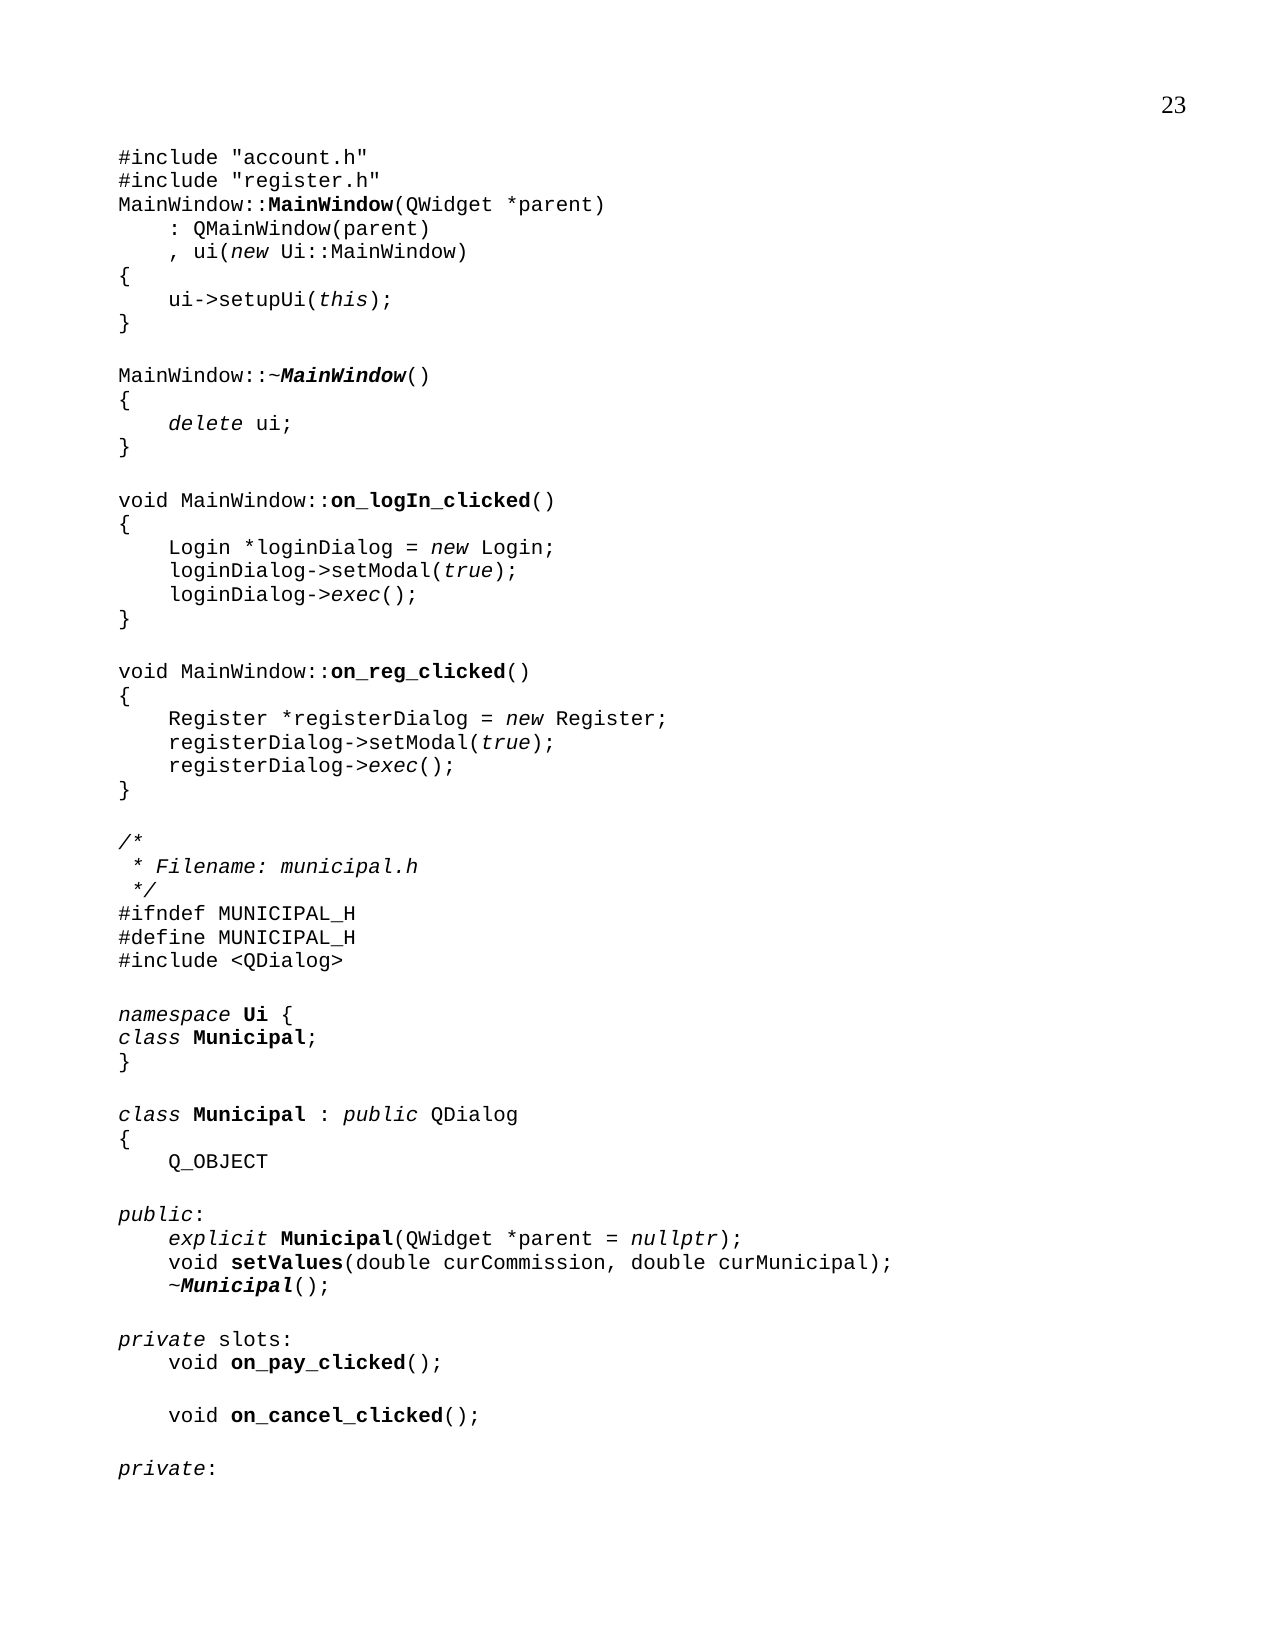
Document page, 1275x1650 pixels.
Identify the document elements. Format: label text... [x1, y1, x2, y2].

text } [118, 1051, 1186, 1074]
text , ui(new Ui::MainWindow) [118, 241, 1186, 265]
text namespace Ui { [118, 1004, 1186, 1027]
text ui->setupUi(this); [118, 289, 1186, 312]
text { [118, 684, 1186, 708]
text #include "account.h" [118, 147, 1186, 171]
text loginDialog->exec(); [118, 584, 1186, 608]
text private: [118, 1458, 1186, 1482]
text { [118, 265, 1186, 289]
text * Filename: municipal.h [118, 856, 1186, 879]
text registerDialog->setModal(true); [118, 732, 1186, 756]
text delete ui; [118, 413, 1186, 436]
text void setValues(double curCommission, double curMunicipal); [118, 1252, 1186, 1275]
text loginDialog->setModal(true); [118, 561, 1186, 584]
text } [118, 312, 1186, 336]
text /* [118, 832, 1195, 856]
text explicit Municipal(QWidget *parent = nullptr); [118, 1228, 1186, 1252]
text #define MUNICIPAL_H [118, 927, 1186, 951]
text { [118, 1128, 1186, 1151]
text Register *registerDialog = new Register; [118, 708, 1186, 732]
text private slots: [118, 1328, 1186, 1352]
text void MainWindow::on_reg_clicked() [118, 661, 1186, 684]
text } [118, 608, 1186, 631]
text { [118, 513, 1186, 537]
text Q_OBJECT [118, 1151, 1186, 1175]
text } [118, 779, 1186, 803]
text void on_cancel_clicked(); [118, 1405, 1186, 1429]
text : QMainWindow(parent) [118, 218, 1186, 241]
text #include <QDialog> [118, 951, 1186, 974]
text void MainWindow::on_logIn_clicked() [118, 489, 1186, 513]
text registerDialog->exec(); [118, 756, 1186, 779]
text #ifndef MUNICIPAL_H [118, 903, 1186, 927]
text } [118, 436, 1186, 460]
text ~Municipal(); [118, 1275, 1186, 1299]
text class Municipal : public QDialog [118, 1104, 1186, 1128]
text Login *loginDialog = new Login; [118, 537, 1186, 561]
text MainWindow::MainWindow(QWidget *parent) [118, 194, 1186, 218]
text */ [118, 879, 1186, 903]
text class Municipal; [118, 1027, 1186, 1051]
text void on_pay_clicked(); [118, 1352, 1186, 1376]
text { [118, 389, 1186, 413]
text #include "register.h" [118, 171, 1186, 194]
text public: [118, 1204, 1186, 1228]
text MainWindow::~MainWindow() [118, 366, 1186, 389]
